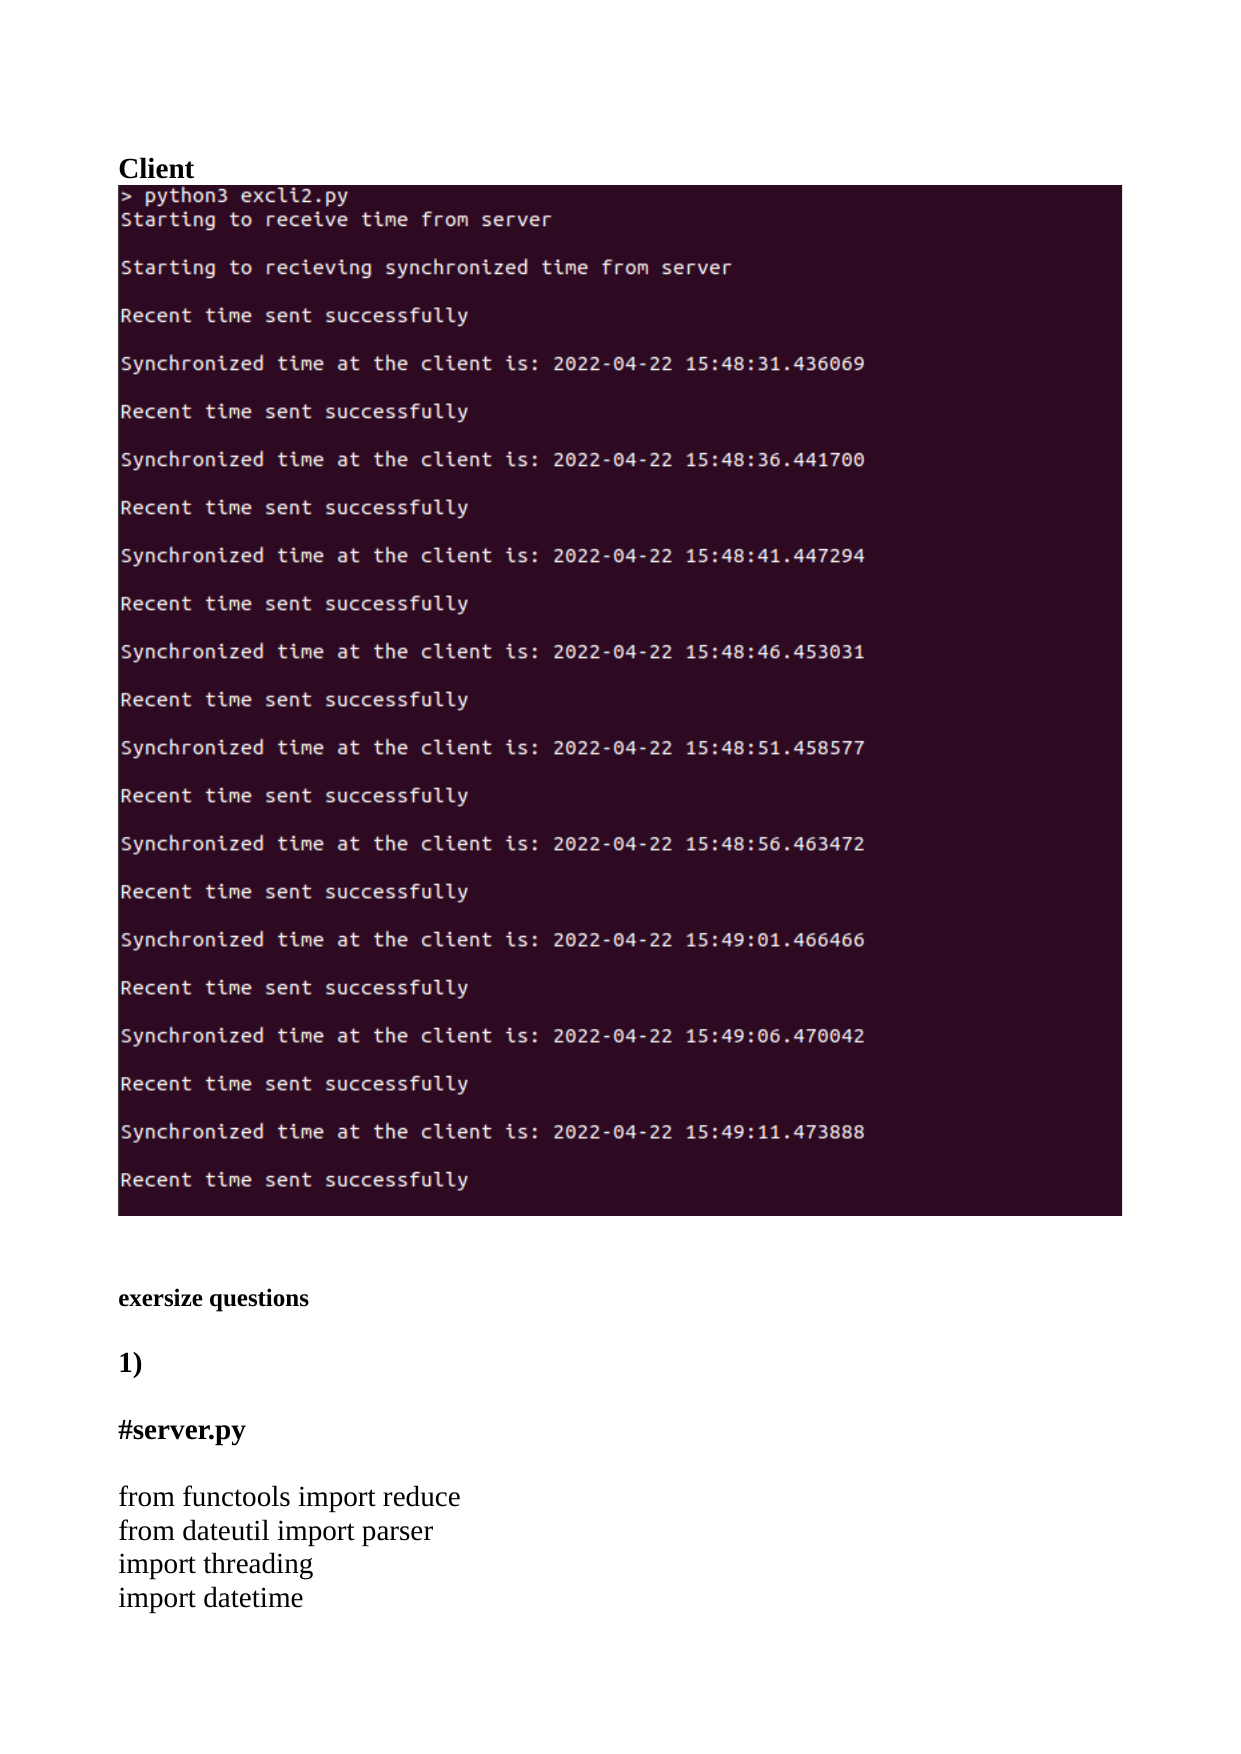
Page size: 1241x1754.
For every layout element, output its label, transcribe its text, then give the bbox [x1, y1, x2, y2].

text import threading [118, 1546, 1122, 1580]
text from functools import reduce [118, 1479, 1122, 1513]
text #server.py [118, 1412, 1122, 1446]
text Client [118, 152, 1122, 185]
text 1) [118, 1345, 1122, 1379]
text from dateutil import parser [118, 1513, 1122, 1546]
text import datetime [118, 1580, 1122, 1613]
text exersize questions [118, 1283, 1122, 1312]
picture [118, 185, 1123, 1216]
